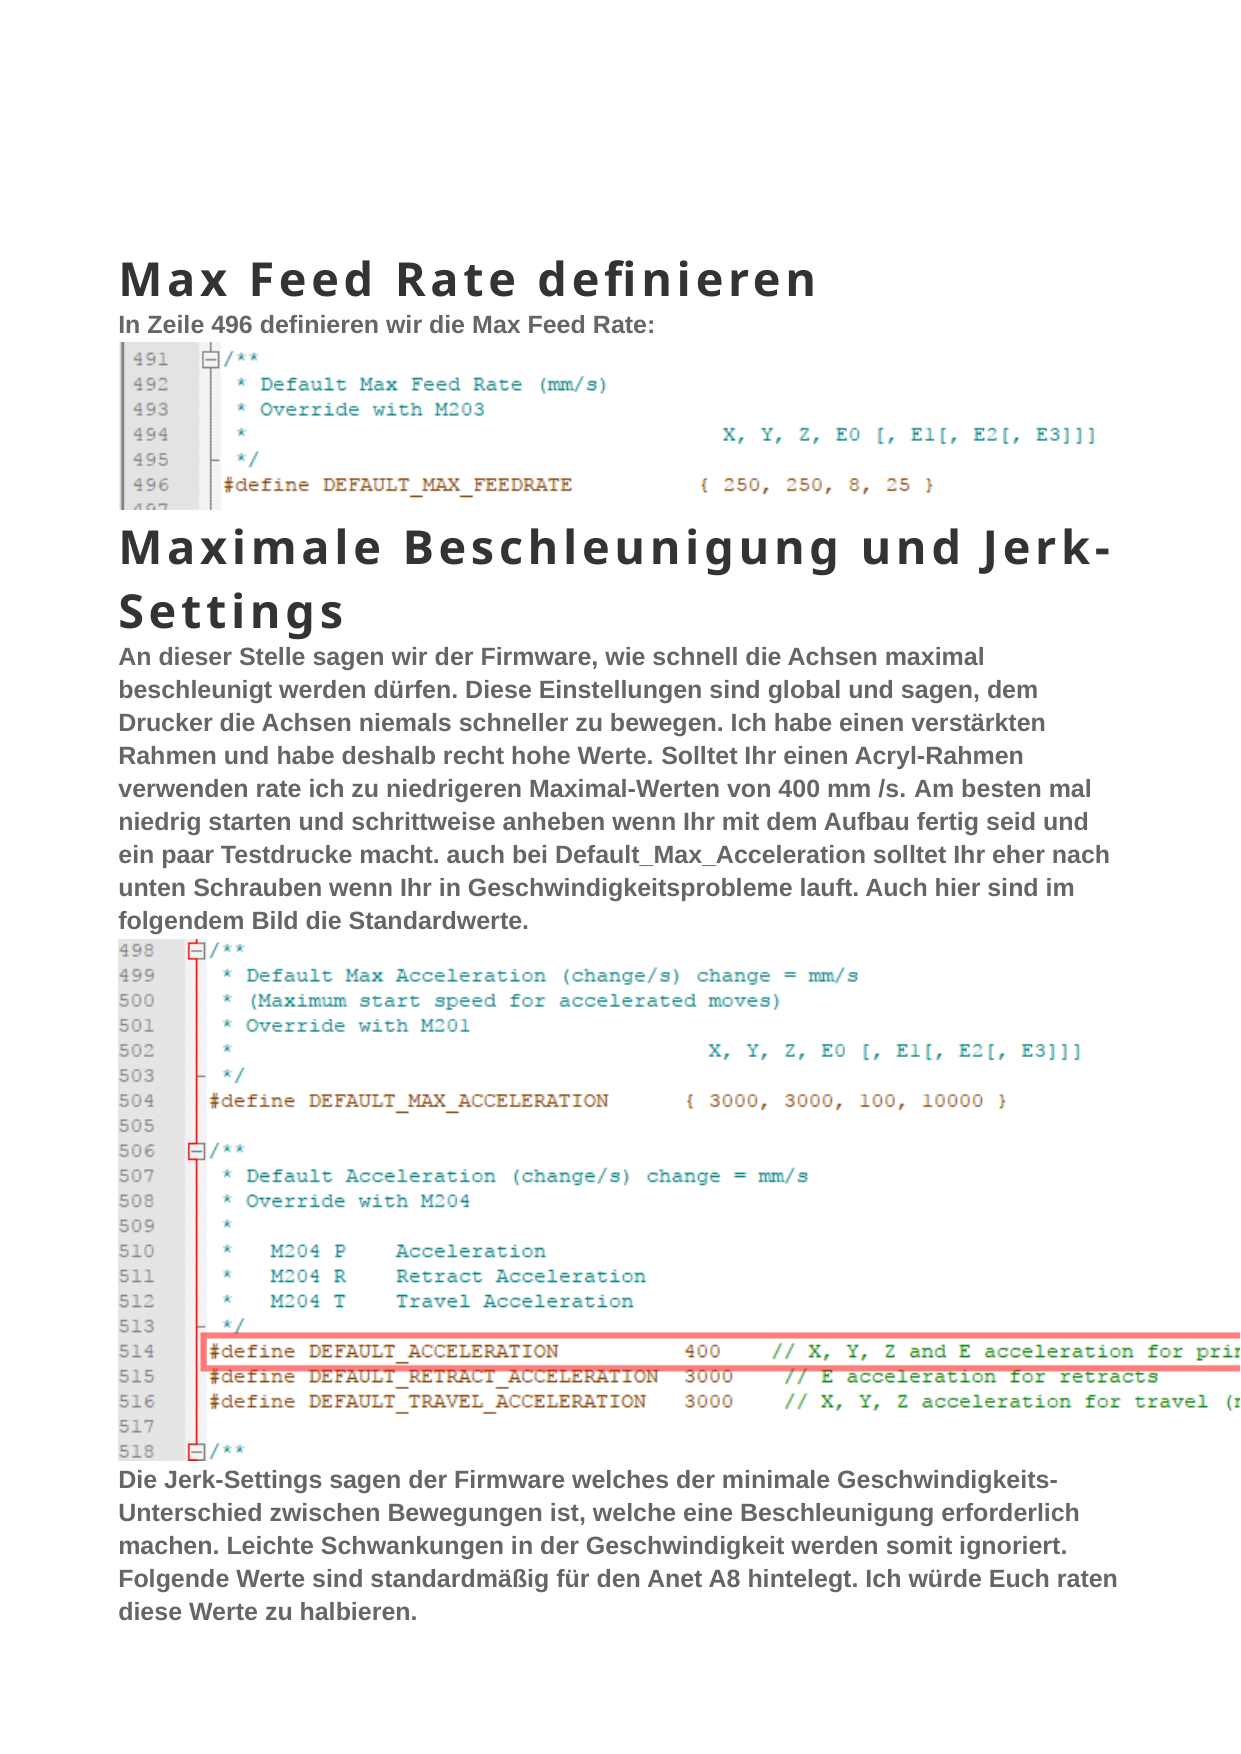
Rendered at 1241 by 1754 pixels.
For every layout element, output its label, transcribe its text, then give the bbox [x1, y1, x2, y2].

picture [118, 939, 1241, 1461]
subtitle Max Feed Rate definieren [118, 246, 1122, 310]
subtitle Maximale Beschleunigung und Jerk-Settings [118, 514, 1122, 642]
text In Zeile 496 definieren wir die Max Feed Rate: [118, 310, 1122, 338]
picture [118, 342, 1166, 510]
text Die Jerk-Settings sagen der Firmware welches der minimale Geschwindigkeits-Unterschied zwischen Bewegungen ist, welche eine Beschleunigung erforderlich machen. Leichte Schwankungen in der Geschwindigkeit werden somit ignoriert. Folgende Werte sind standardmäßig für den Anet A8 hintelegt. Ich würde Euch raten diese Werte zu halbieren. [118, 1465, 1122, 1626]
text An dieser Stelle sagen wir der Firmware, wie schnell die Achsen maximal beschleunigt werden dürfen. Diese Einstellungen sind global und sagen, dem Drucker die Achsen niemals schneller zu bewegen. Ich habe einen verstärkten Rahmen und habe deshalb recht hohe Werte. Solltet Ihr einen Acryl-Rahmen verwenden rate ich zu niedrigeren Maximal-Werten von 400 mm /s. Am besten mal niedrig starten und schrittweise anheben wenn Ihr mit dem Aufbau fertig seid und ein paar Testdrucke macht. auch bei Default_Max_Acceleration solltet Ihr eher nach unten Schrauben wenn Ihr in Geschwindigkeitsprobleme lauft. Auch hier sind im folgendem Bild die Standardwerte. [118, 642, 1122, 935]
